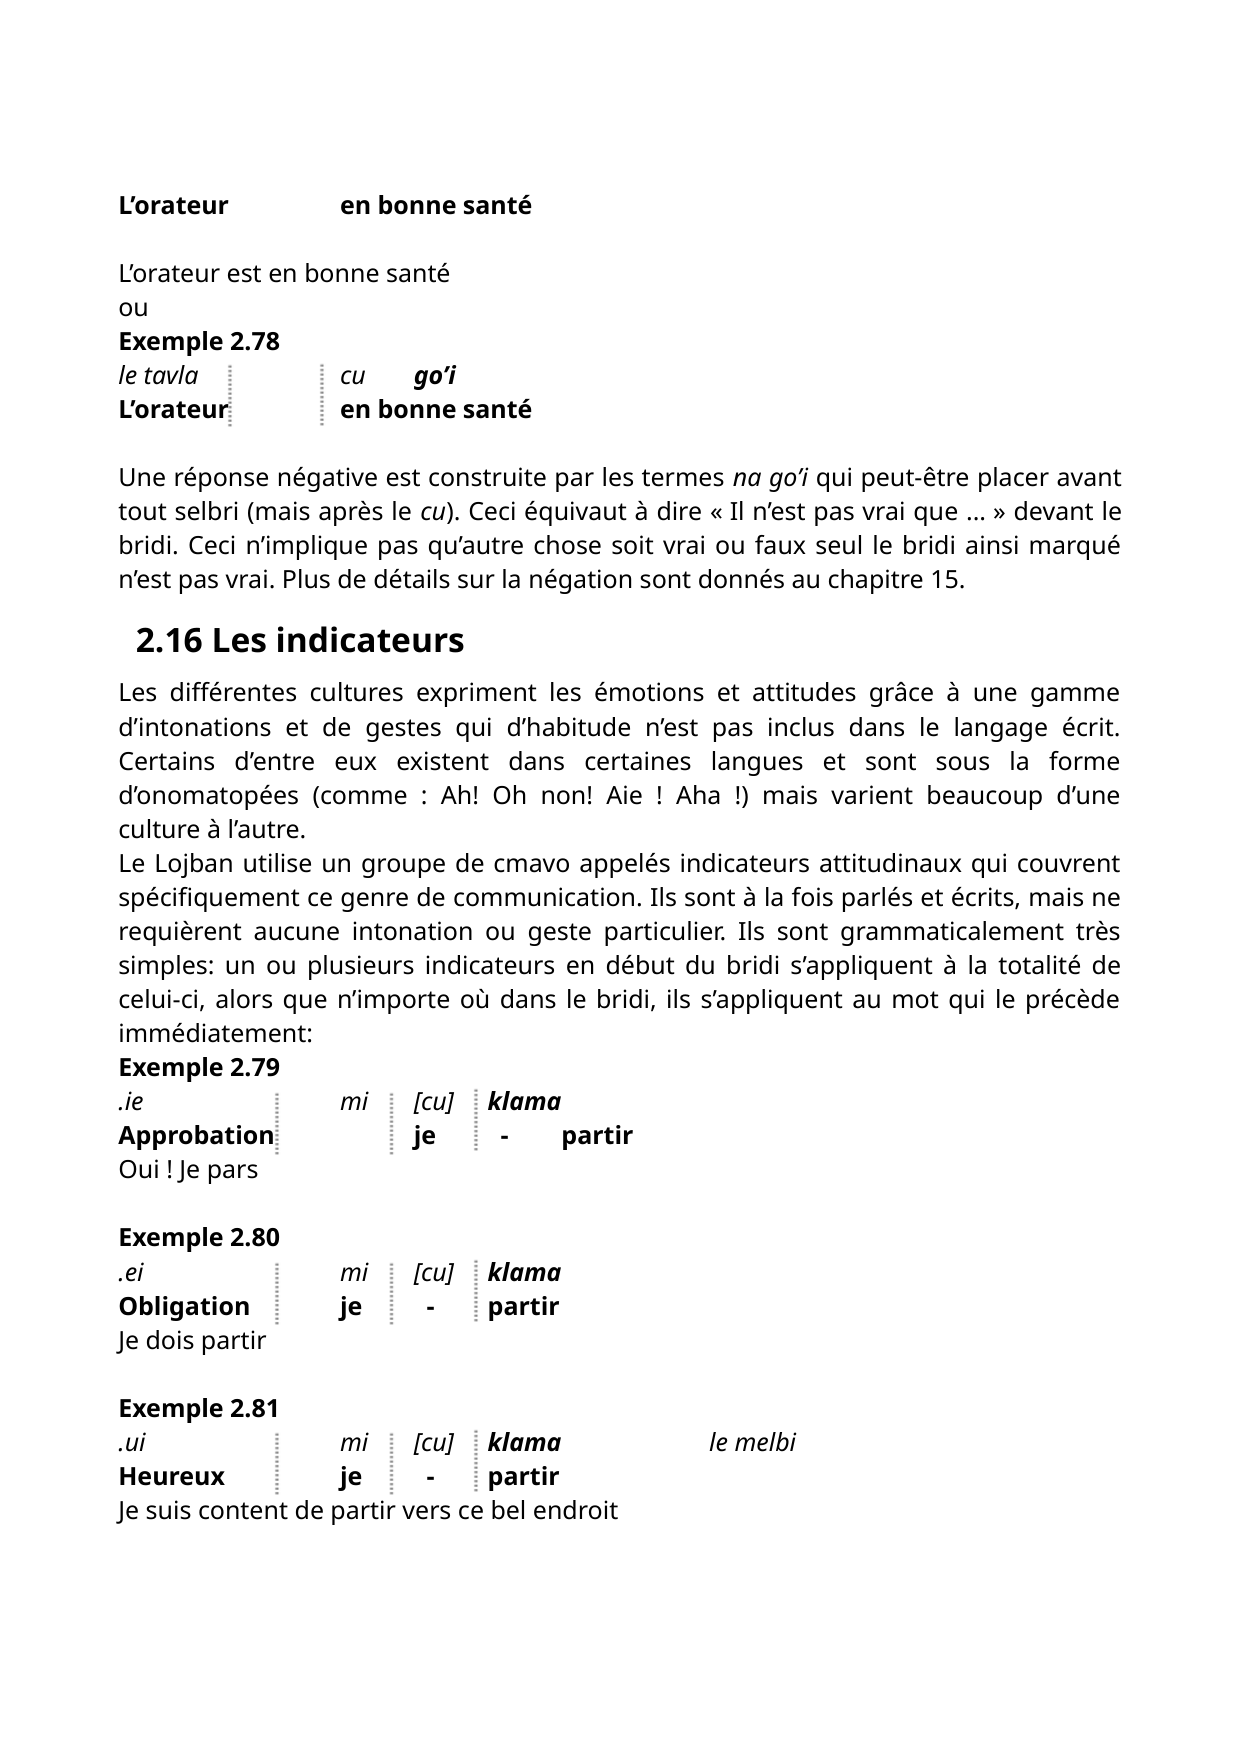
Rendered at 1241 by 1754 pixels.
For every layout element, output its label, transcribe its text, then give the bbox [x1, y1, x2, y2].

text [401, 1458, 468, 1493]
text - partir [486, 1458, 1122, 1493]
text Approbation je - partir [287, 1118, 384, 1152]
picture [269, 1257, 287, 1329]
text Exemple 2.81 [118, 1390, 1122, 1424]
picture [222, 360, 240, 431]
text L’orateur en bonne santé [118, 187, 1122, 255]
text Exemple 2.79 [118, 1050, 1122, 1084]
text L’orateur en bonne santé [118, 392, 222, 426]
picture [384, 1257, 401, 1329]
picture [384, 1427, 401, 1499]
text [401, 1288, 468, 1322]
text klama le melbi [486, 1424, 1122, 1458]
text Une réponse négative est construite par les termes na go’i qui peut-être placer avant tout selbri (mais après le cu). Ceci équivaut à dire « Il n’est pas vrai que ... » devant le bridi. Ceci n’implique pas qu’autre chose soit vrai ou faux seul le bridi ainsi marqué n’est pas vrai. Plus de détails sur la négation sont donnés au chapitre 15. [118, 460, 1122, 596]
text Exemple 2.80 [118, 1220, 1122, 1254]
text L’orateur en bonne santé [240, 392, 314, 426]
text Je suis content de partir vers ce bel endroit [118, 1493, 1122, 1527]
picture [468, 1254, 486, 1326]
text - partir [486, 1288, 1122, 1322]
text Oui ! Je pars [118, 1152, 1122, 1186]
text Obligation [118, 1288, 269, 1322]
text Les différentes cultures expriment les émotions et attitudes grâce à une gamme d’intonations et de gestes qui d’habitude n’est pas inclus dans le langage écrit. Certains d’entre eux existent dans certaines langues et sont sous la forme d’onomatopées (comme : Ah! Oh non! Aie ! Aha !) mais varient beaucoup d’une culture à l’autre. [118, 675, 1122, 845]
text Je dois partir [118, 1322, 1122, 1356]
text Heureux [118, 1458, 269, 1493]
text .ui mi [cu] [118, 1424, 468, 1458]
text .ie mi [cu] [118, 1084, 468, 1118]
text ou [118, 289, 1122, 323]
text .ei mi [cu] [118, 1254, 468, 1288]
text L’orateur en bonne santé [332, 392, 1122, 426]
picture [468, 1083, 486, 1155]
text Le Lojban utilise un groupe de cmavo appelés indicateurs attitudinaux qui couvrent spécifiquement ce genre de communication. Ils sont à la fois parlés et écrits, mais ne requièrent aucune intonation ou geste particulier. Ils sont grammaticalement très simples: un ou plusieurs indicateurs en début du bridi s’appliquent à la totalité de celui-ci, alors que n’importe où dans le bridi, ils s’appliquent au mot qui le précède immédiatement: [118, 845, 1122, 1050]
text Approbation je - partir [486, 1118, 1122, 1152]
text je [287, 1458, 384, 1493]
text le tavla [118, 358, 314, 392]
text Approbation je - partir [401, 1118, 468, 1152]
text L’orateur est en bonne santé [118, 255, 1122, 289]
text Approbation je - partir [118, 1118, 269, 1152]
picture [269, 1427, 287, 1499]
picture [314, 358, 332, 430]
text klama [486, 1084, 1122, 1118]
subtitle 2.16 Les indicateurs [118, 617, 1122, 663]
text Exemple 2.78 [118, 323, 1122, 358]
picture [269, 1087, 287, 1159]
picture [384, 1087, 401, 1159]
text cu go’i [332, 358, 1122, 392]
text je [287, 1288, 384, 1322]
picture [468, 1424, 486, 1496]
text klama [486, 1254, 1122, 1288]
